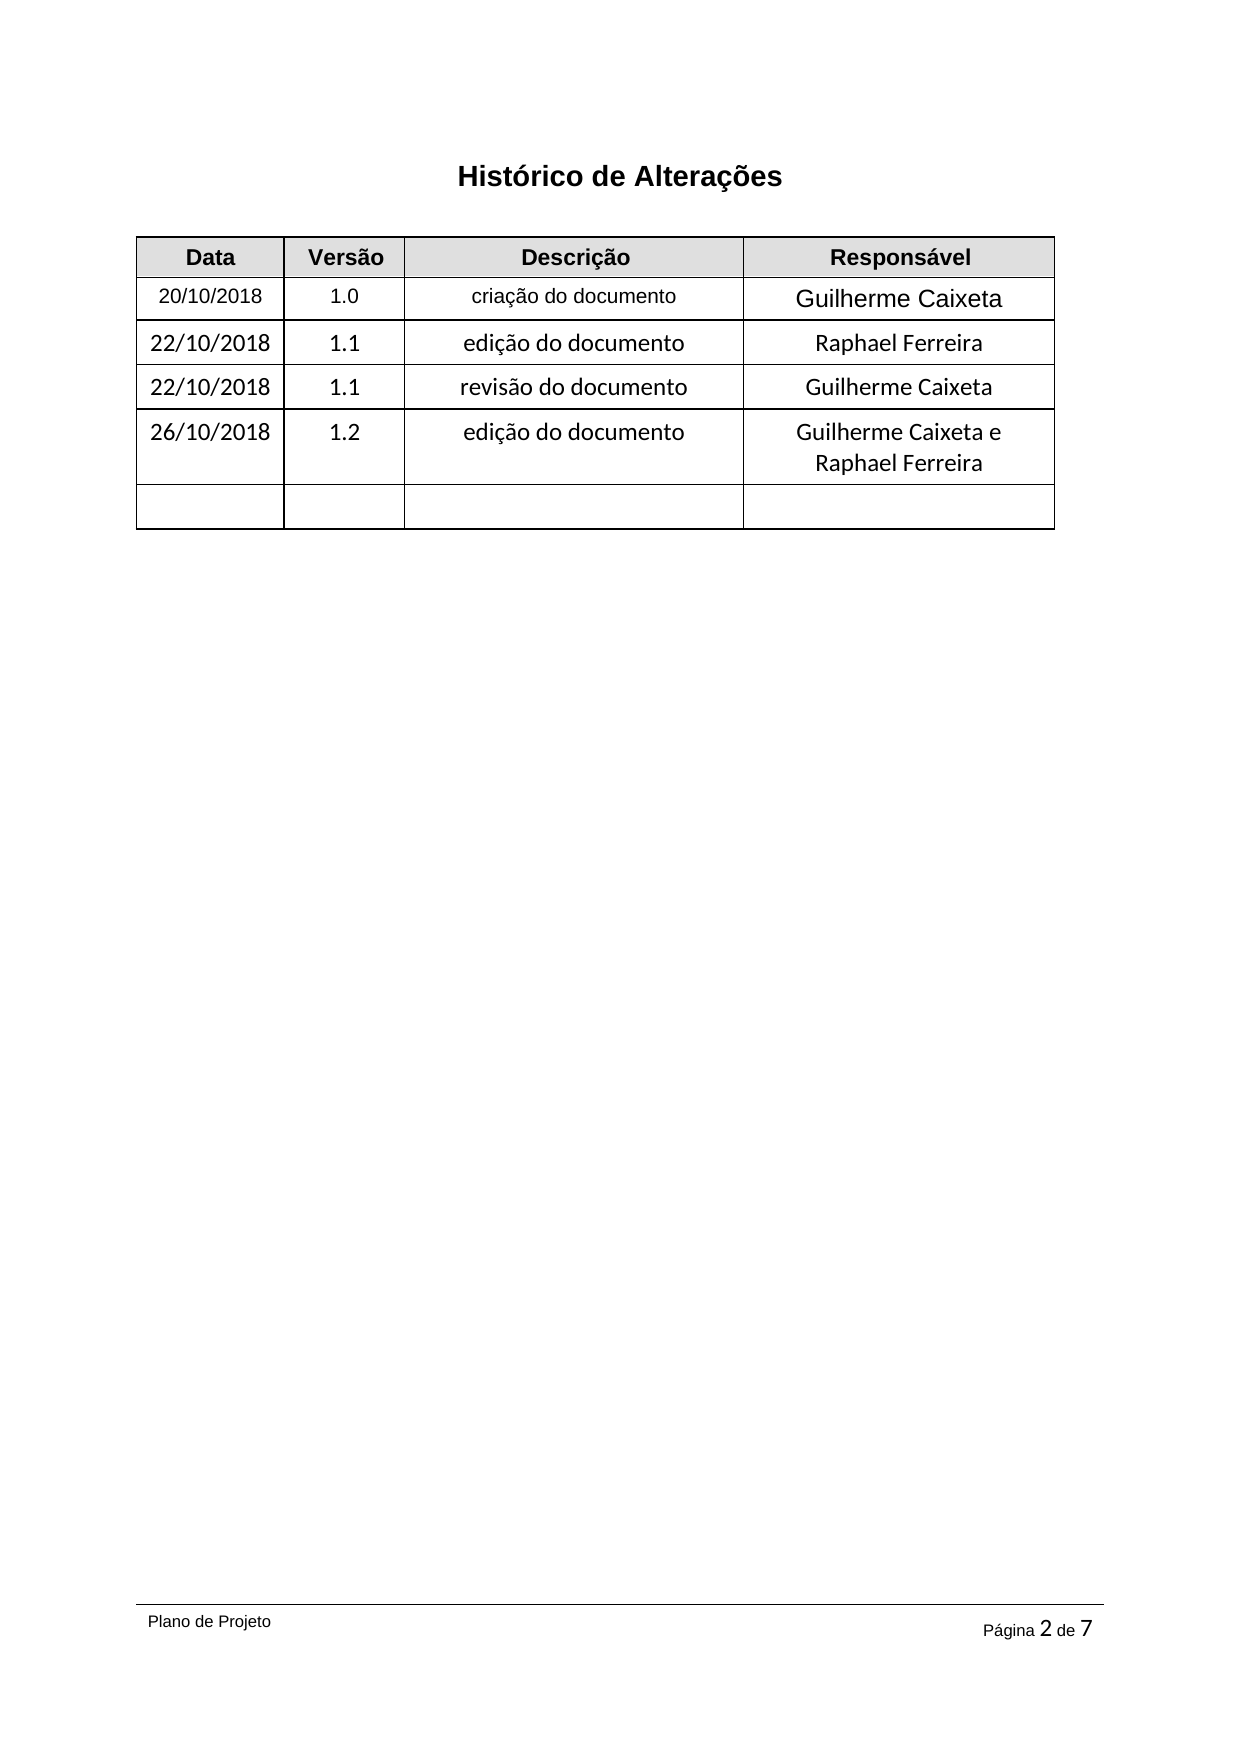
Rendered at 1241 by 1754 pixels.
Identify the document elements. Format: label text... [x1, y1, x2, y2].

table_header Responsável [744, 238, 1054, 276]
table_cell 22/10/2018 [137, 365, 283, 408]
table_cell 1.1 [285, 321, 404, 364]
table_cell revisão do documento [405, 365, 743, 408]
table_cell 20/10/2018 [137, 278, 283, 319]
table_header Data [137, 238, 283, 276]
table_header Descrição [405, 238, 743, 276]
table_cell Guilherme Caixeta [744, 278, 1054, 319]
table_cell [744, 485, 1054, 528]
text Histórico de Alterações [148, 159, 1092, 193]
table_cell 22/10/2018 [137, 321, 283, 364]
table_cell Guilherme Caixeta [744, 365, 1054, 408]
table_cell [137, 485, 283, 528]
table_cell [405, 485, 743, 528]
table_cell [285, 485, 404, 528]
table_cell 1.0 [285, 278, 404, 319]
table_cell Guilherme Caixeta e Raphael Ferreira [744, 410, 1054, 483]
table_cell 1.1 [285, 365, 404, 408]
table_cell edição do documento [405, 321, 743, 364]
table_cell criação do documento [405, 278, 743, 319]
table_cell Raphael Ferreira [744, 321, 1054, 364]
table_header Versão [285, 238, 404, 276]
table_cell 1.2 [285, 410, 404, 483]
table_cell edição do documento [405, 410, 743, 483]
table_cell 26/10/2018 [137, 410, 283, 483]
